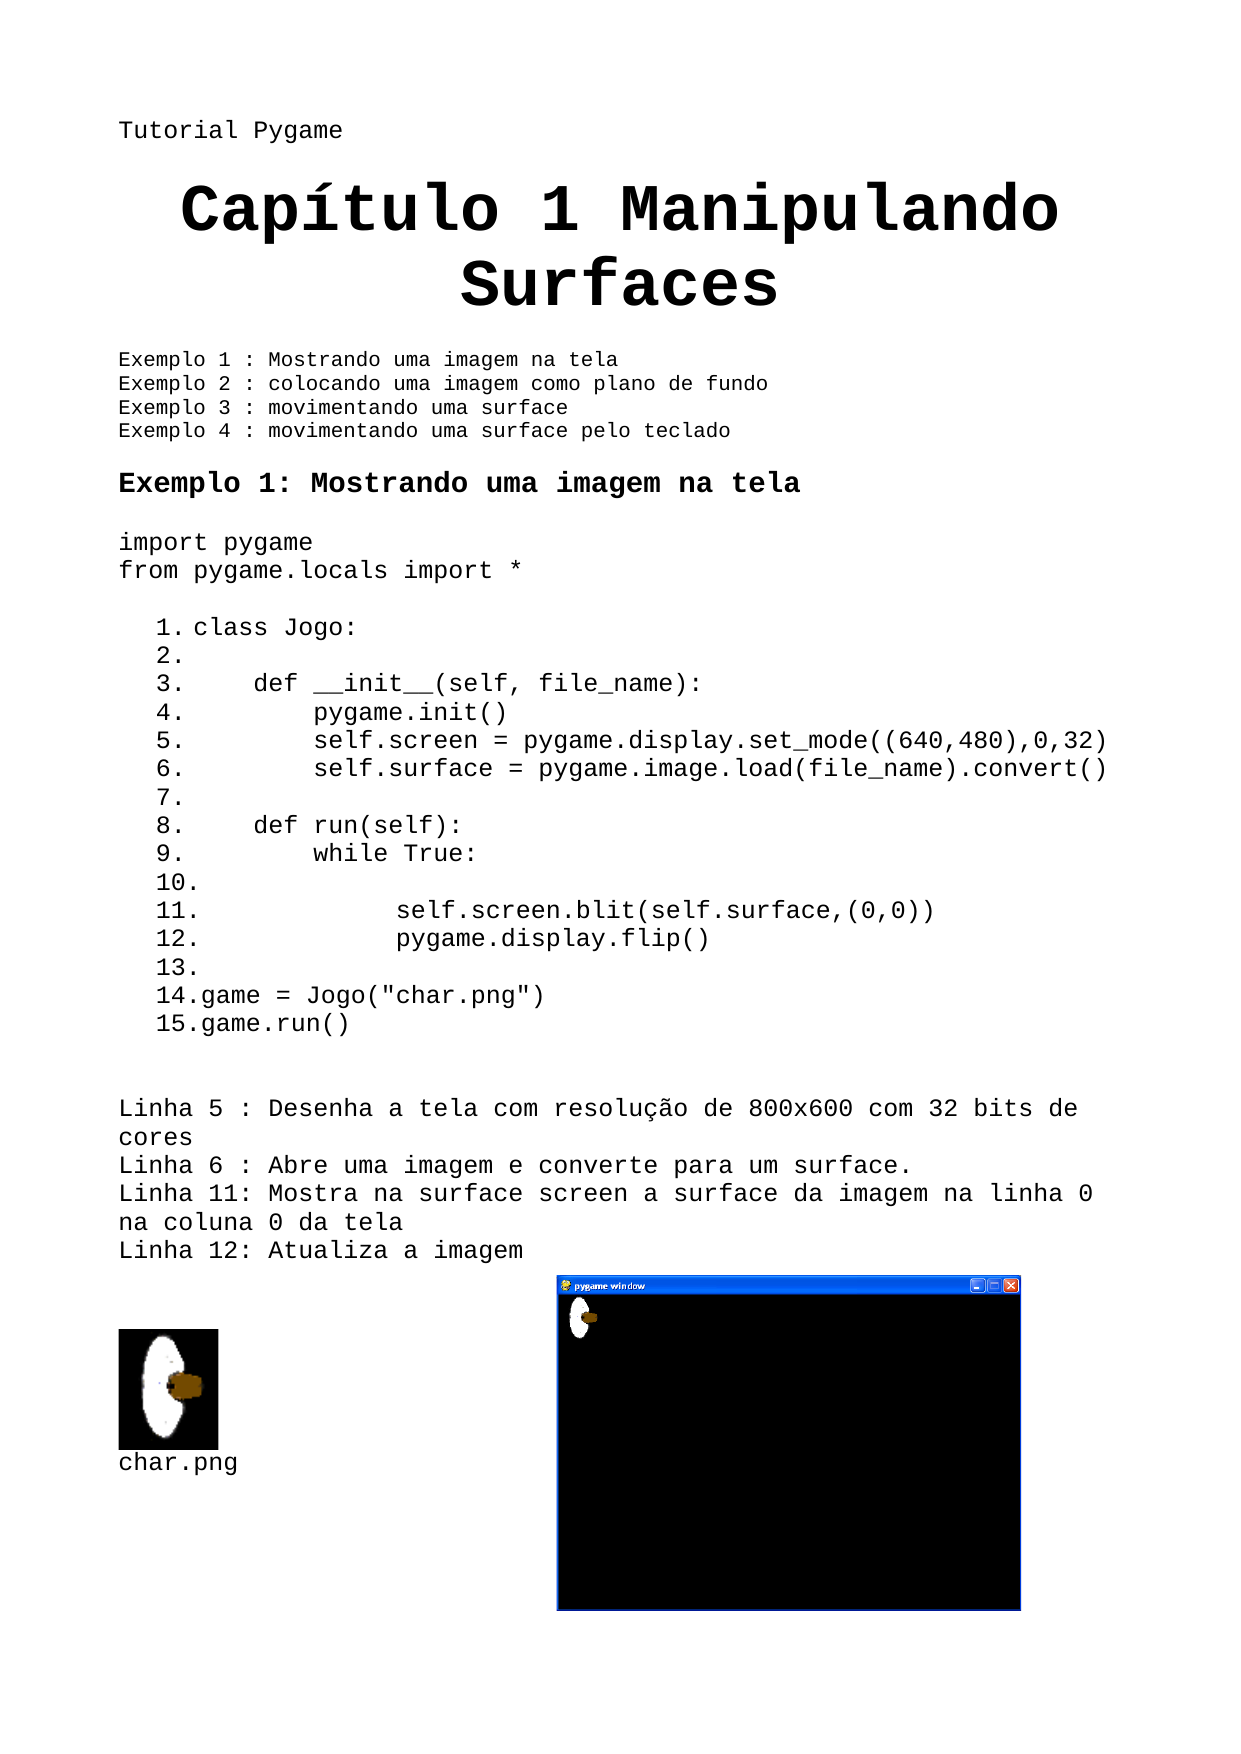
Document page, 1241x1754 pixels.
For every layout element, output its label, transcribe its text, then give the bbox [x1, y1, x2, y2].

text from pygame.locals import * [118, 557, 1122, 586]
text ­Tutorial Pygame [118, 118, 1122, 146]
list def __init__(self, file_name): [156, 671, 1122, 699]
picture [556, 1275, 1022, 1611]
text Exemplo 2 : colocando uma imagem como plano de fundo [118, 373, 1122, 397]
list game = Jogo("char.png") [156, 982, 1122, 1011]
text Capítulo 1 Manipulando Surfaces [118, 175, 1122, 326]
text Linha 12: Atualiza a imagem [118, 1237, 1122, 1266]
text import pygame [118, 529, 1122, 557]
list class Jogo: [156, 614, 1122, 642]
list self.screen = pygame.display.set_mode((640,480),0,32) [156, 727, 1122, 756]
list self.surface = pygame.image.load(file_name).convert() [156, 756, 1122, 784]
text char.png [118, 1322, 556, 1478]
list game.run() [156, 1011, 1122, 1039]
list self.screen.blit(self.surface,(0,0)) [156, 897, 1122, 926]
text Exemplo 3 : movimentando uma surface [118, 397, 1122, 420]
text Exemplo 4 : movimentando uma surface pelo teclado [118, 420, 1122, 444]
list def run(self): [156, 812, 1122, 841]
list pygame.display.flip() [156, 926, 1122, 954]
text Linha 11: Mostra na surface screen a surface da imagem na linha 0 na coluna 0 da tela [118, 1181, 1122, 1237]
text Linha 6 : Abre uma imagem e converte para um surface. [118, 1152, 1122, 1181]
list while True: [156, 841, 1122, 869]
text [1022, 1322, 1122, 1478]
text Exemplo 1: Mostrando uma imagem na tela [118, 468, 1122, 501]
text Exemplo 1 : Mostrando uma imagem na tela [118, 349, 1122, 373]
text Linha 5 : Desenha a tela com resolução de 800x600 com 32 bits de cores [118, 1096, 1122, 1152]
list pygame.init() [156, 699, 1122, 727]
